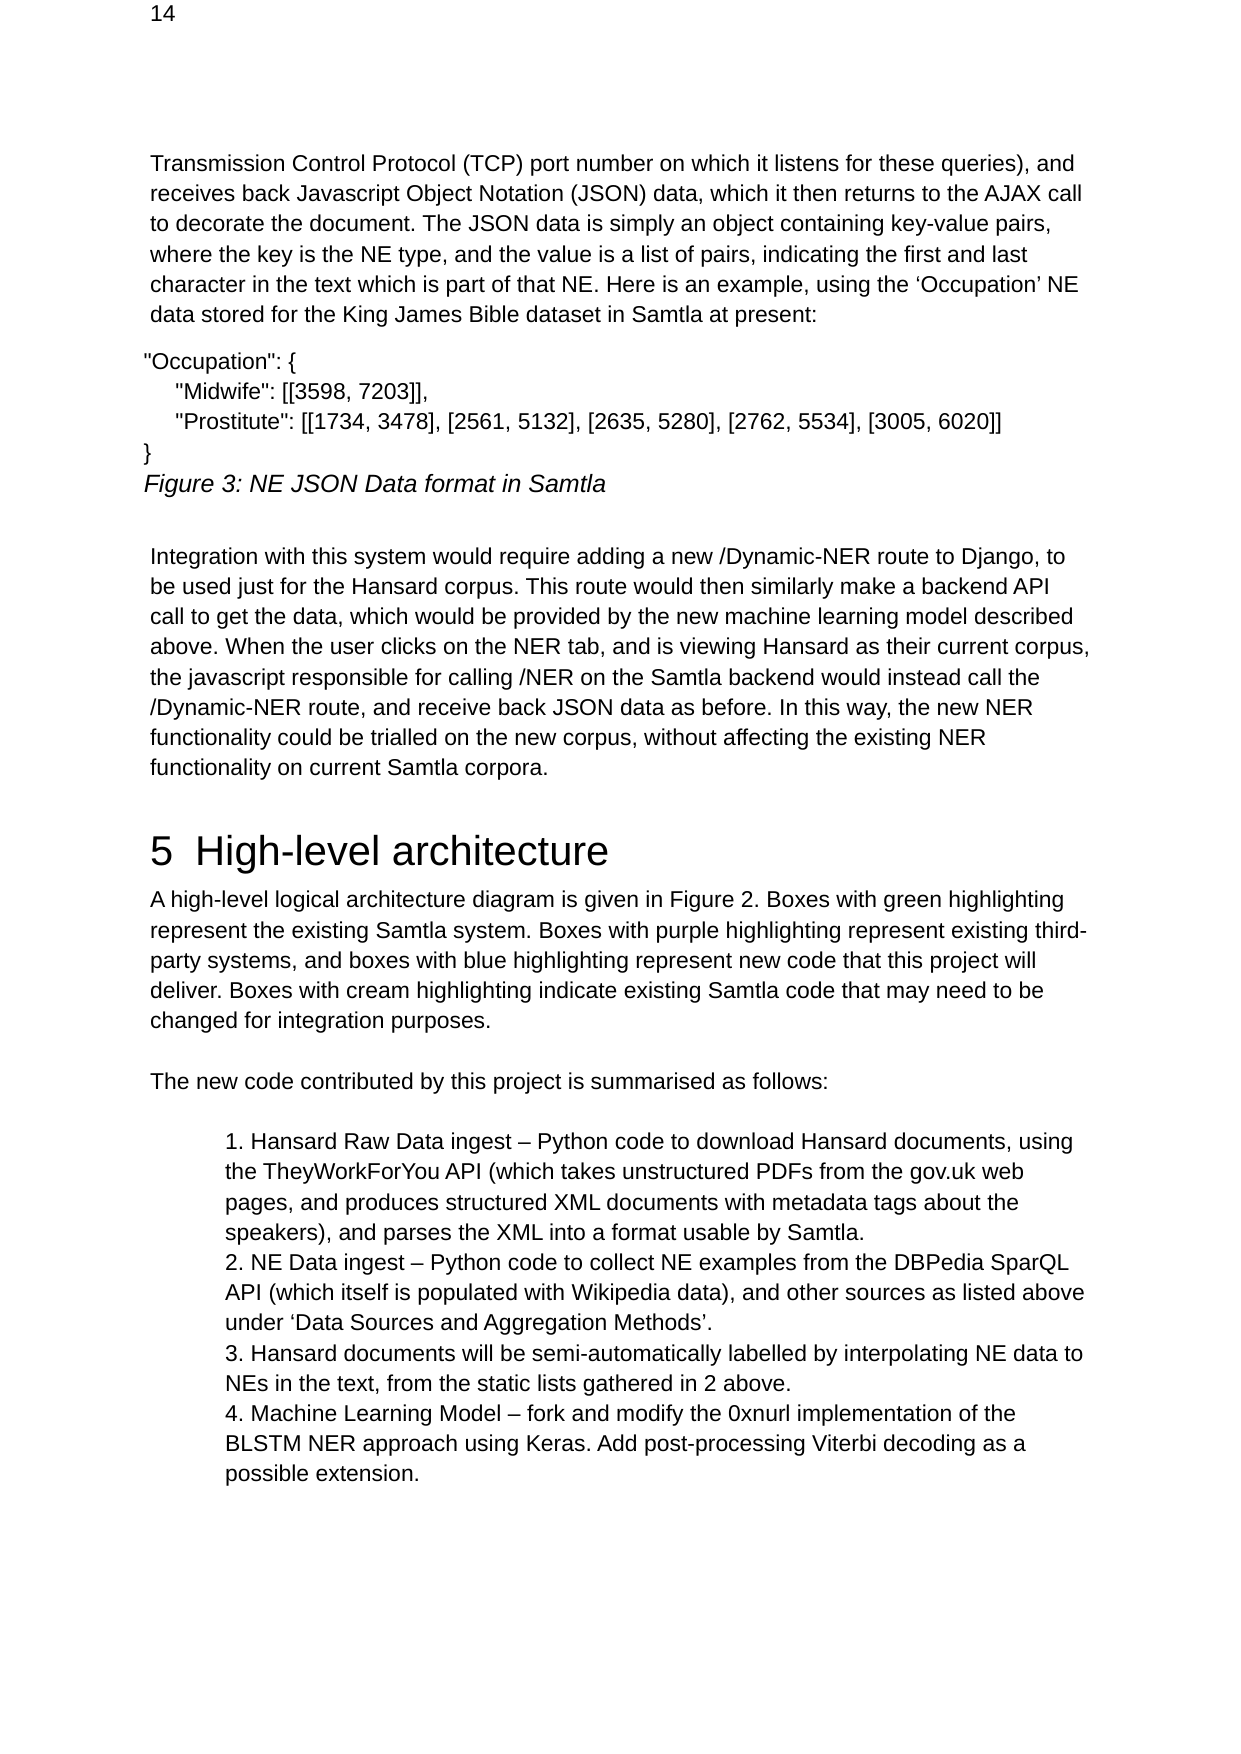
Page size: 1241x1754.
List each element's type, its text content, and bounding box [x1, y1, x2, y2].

subtitle High-level architecture [150, 826, 1090, 874]
list 4. Machine Learning Model – fork and modify the 0xnurl implementation of the BLSTM NER approach using Keras. Add post-processing Viterbi decoding as a possible extension. [187, 1400, 1090, 1487]
text A high-level logical architecture diagram is given in Figure 2. Boxes with green highlighting represent the existing Samtla system. Boxes with purple highlighting represent existing third-party systems, and boxes with blue highlighting represent new code that this project will deliver. Boxes with cream highlighting indicate existing Samtla code that may need to be changed for integration purposes. [150, 886, 1090, 1034]
list 3. Hansard documents will be semi-automatically labelled by interpolating NE data to NEs in the text, from the static lists gathered in 2 above. [187, 1339, 1090, 1396]
text Transmission Control Protocol (TCP) port number on which it listens for these queries), and receives back Javascript Object Notation (JSON) data, which it then returns to the AJAX call to decorate the document. The JSON data is simply an object containing key-value pairs, where the key is the NE type, and the value is a list of pairs, indicating the first and last character in the text which is part of that NE. Here is an example, using the ‘Occupation’ NE data stored for the King James Bible dataset in Samtla at present: [150, 150, 1090, 327]
text The new code contributed by this project is summarised as follows: [150, 1068, 1090, 1094]
text Figure 3: NE JSON Data format in Samtla [143, 357, 1117, 498]
list 1. Hansard Raw Data ingest – Python code to download Hansard documents, using the TheyWorkForYou API (which takes unstructured PDFs from the gov.uk web pages, and produces structured XML documents with metadata tags about the speakers), and parses the XML into a format usable by Samtla. [187, 1128, 1090, 1245]
list 2. NE Data ingest – Python code to collect NE examples from the DBPedia SparQL API (which itself is populated with Wikipedia data), and other sources as listed above under ‘Data Sources and Aggregation Methods’. [187, 1249, 1090, 1336]
text Integration with this system would require adding a new /Dynamic-NER route to Django, to be used just for the Hansard corpus. This route would then similarly make a backend API call to get the data, which would be provided by the new machine learning model described above. When the user clicks on the NER tab, and is viewing Hansard as their current corpus, the javascript responsible for calling /NER on the Samtla backend would instead call the /Dynamic-NER route, and receive back JSON data as before. In this way, the new NER functionality could be trialled on the new corpus, without affecting the existing NER functionality on current Samtla corpora. [150, 543, 1090, 781]
